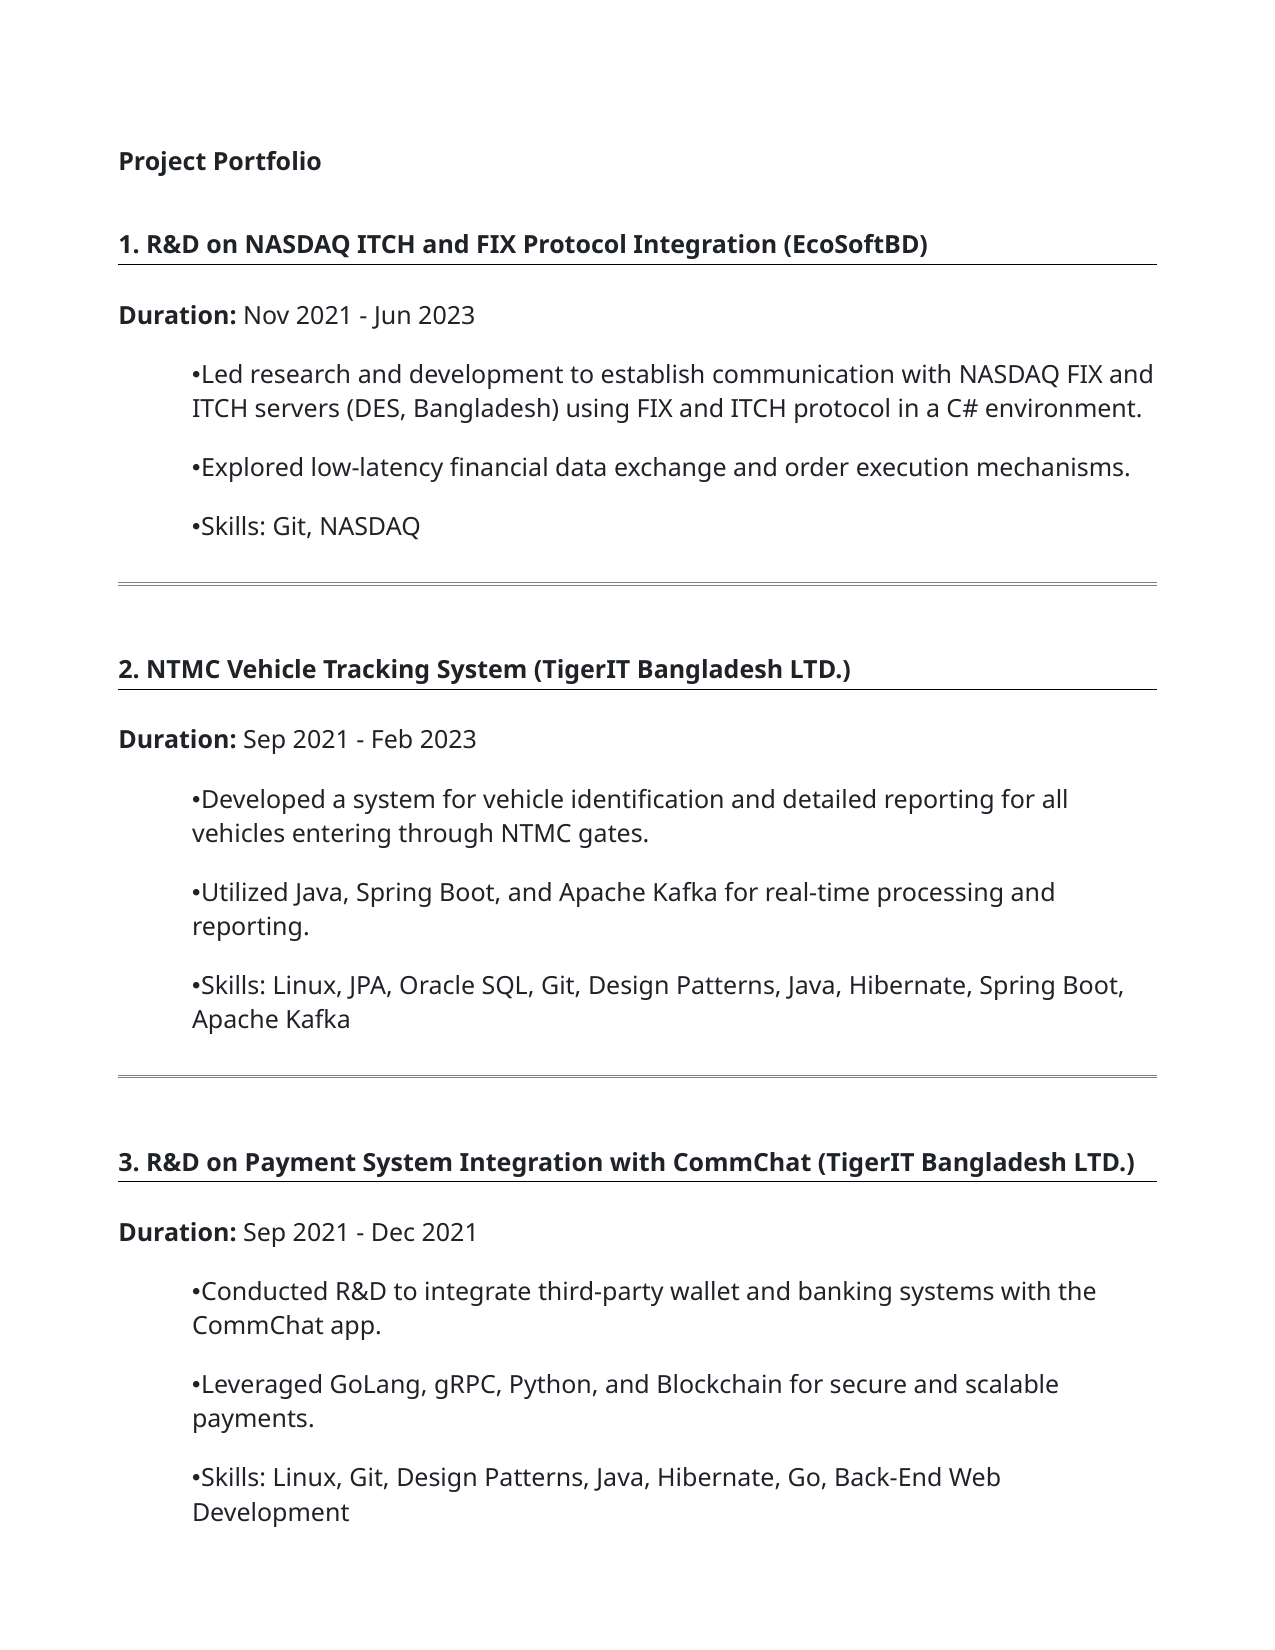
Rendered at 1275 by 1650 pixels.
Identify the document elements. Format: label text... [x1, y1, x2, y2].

list Led research and development to establish communication with NASDAQ FIX and ITCH servers (DES, Bangladesh) using FIX and ITCH protocol in a C# environment. [118, 357, 1157, 425]
list Developed a system for vehicle identification and detailed reporting for all vehicles entering through NTMC gates. [118, 781, 1157, 849]
text Duration: Nov 2021 - Jun 2023 [118, 298, 1157, 332]
list Skills: Linux, JPA, Oracle SQL, Git, Design Patterns, Java, Hibernate, Spring Boot, Apache Kafka [118, 967, 1157, 1036]
list Skills: Linux, Git, Design Patterns, Java, Hibernate, Go, Back-End Web Development [118, 1460, 1157, 1528]
list Explored low-latency financial data exchange and order execution mechanisms. [118, 450, 1157, 484]
subtitle Project Portfolio [118, 143, 1157, 177]
subtitle 2. NTMC Vehicle Tracking System (TigerIT Bangladesh LTD.) [118, 652, 1157, 689]
list Leveraged GoLang, gRPC, Python, and Blockchain for secure and scalable payments. [118, 1367, 1157, 1435]
text Duration: Sep 2021 - Feb 2023 [118, 722, 1157, 756]
list Utilized Java, Spring Boot, and Apache Kafka for real-time processing and reporting. [118, 874, 1157, 942]
list Conducted R&D to integrate third-party wallet and banking systems with the CommChat app. [118, 1274, 1157, 1342]
subtitle 3. R&D on Payment System Integration with CommChat (TigerIT Bangladesh LTD.) [118, 1144, 1157, 1181]
list Skills: Git, NASDAQ [118, 509, 1157, 543]
text Duration: Sep 2021 - Dec 2021 [118, 1215, 1157, 1249]
subtitle 1. R&D on NASDAQ ITCH and FIX Protocol Integration (EcoSoftBD) [118, 227, 1157, 264]
